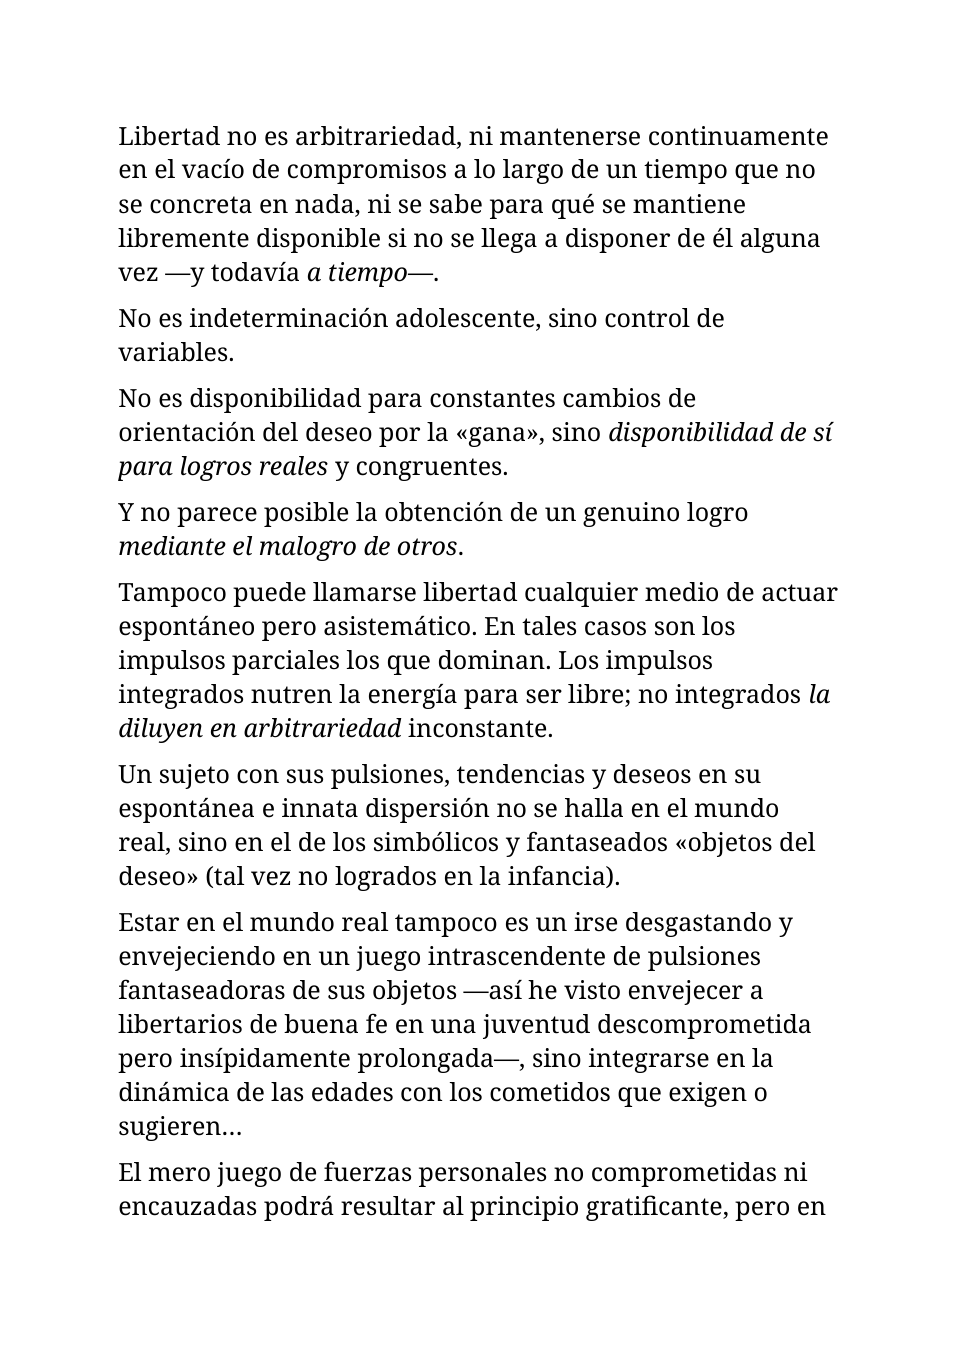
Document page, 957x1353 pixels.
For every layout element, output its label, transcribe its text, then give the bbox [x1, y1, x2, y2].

text Estar en el mundo real tampoco es un irse desgastando y envejeciendo en un juego intrascendente de pulsiones fantaseadoras de sus objetos —así he visto envejecer a libertarios de buena fe en una juventud descomprometida pero insípidamente prolongada—, sino integrarse en la dinámica de las edades con los cometidos que exigen o sugieren… [118, 905, 838, 1143]
text Un sujeto con sus pulsiones, tendencias y deseos en su espontánea e innata dispersión no se halla en el mundo real, sino en el de los simbólicos y fantaseados «objetos del deseo» (tal vez no logrados en la infancia). [118, 757, 838, 893]
text Tampoco puede llamarse libertad cualquier medio de actuar espontáneo pero asistemático. En tales casos son los impulsos parciales los que dominan. Los impulsos integrados nutren la energía para ser libre; no integrados la diluyen en arbitrariedad inconstante. [118, 574, 838, 745]
text Libertad no es arbitrariedad, ni mantenerse continuamente en el vacío de compromisos a lo largo de un tiempo que no se concreta en nada, ni se sabe para qué se mantiene libremente disponible si no se llega a disponer de él alguna vez —y todavía a tiempo—. [118, 118, 838, 288]
text No es disponibilidad para constantes cambios de orientación del deseo por la «gana», sino disponibilidad de sí para logros reales y congruentes. [118, 380, 838, 482]
text No es indeterminación adolescente, sino control de variables. [118, 300, 838, 368]
text El mero juego de fuerzas personales no comprometidas ni encauzadas podrá resultar al principio gratificante, pero en [118, 1155, 838, 1223]
text Y no parece posible la obtención de un genuino logro mediante el malogro de otros. [118, 494, 838, 562]
